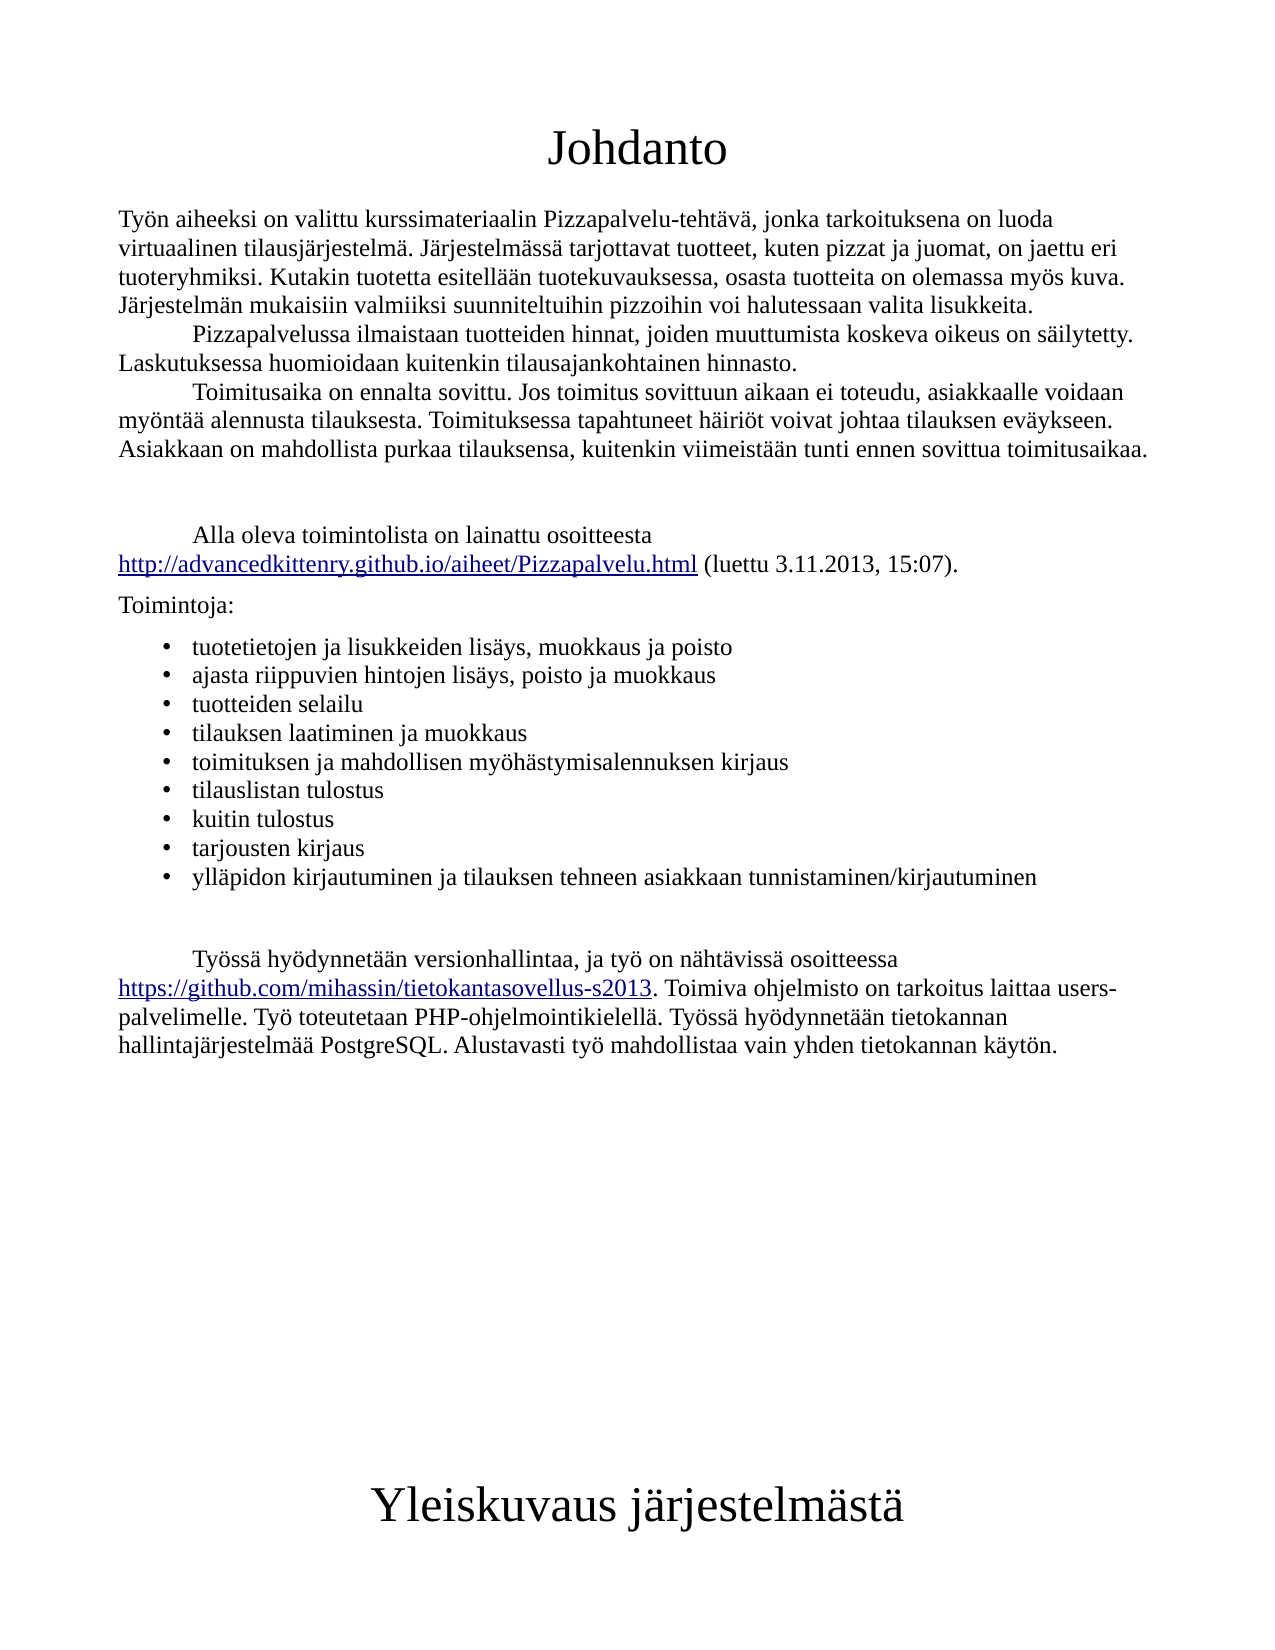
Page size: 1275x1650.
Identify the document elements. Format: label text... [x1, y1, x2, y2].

text Toimitusaika on ennalta sovittu. Jos toimitus sovittuun aikaan ei toteudu, asiakkaalle voidaan myöntää alennusta tilauksesta. Toimituksessa tapahtuneet häiriöt voivat johtaa tilauksen eväykseen. Asiakkaan on mahdollista purkaa tilauksensa, kuitenkin viimeistään tunti ennen sovittua toimitusaikaa. [118, 377, 1157, 463]
list tuotteiden selailu [162, 689, 1157, 718]
list tilauslistan tulostus [162, 776, 1157, 804]
text Toimintoja: [118, 591, 1157, 619]
list toimituksen ja mahdollisen myöhästymisalennuksen kirjaus [162, 747, 1157, 776]
text Työssä hyödynnetään versionhallintaa, ja työ on nähtävissä osoitteessa https://github.com/mihassin/tietokantasovellus-s2013. Toimiva ohjelmisto on tarkoitus laittaa users-palvelimelle. Työ toteutetaan PHP-ohjelmointikielellä. Työssä hyödynnetään tietokannan hallintajärjestelmää PostgreSQL. Alustavasti työ mahdollistaa vain yhden tietokannan käytön. [118, 944, 1157, 1059]
list ylläpidon kirjautuminen ja tilauksen tehneen asiakkaan tunnistaminen/kirjautuminen [162, 862, 1157, 891]
text Työn aiheeksi on valittu kurssimateriaalin Pizzapalvelu-tehtävä, jonka tarkoituksena on luoda virtuaalinen tilausjärjestelmä. Järjestelmässä tarjottavat tuotteet, kuten pizzat ja juomat, on jaettu eri tuoteryhmiksi. Kutakin tuotetta esitellään tuotekuvauksessa, osasta tuotteita on olemassa myös kuva. Järjestelmän mukaisiin valmiiksi suunniteltuihin pizzoihin voi halutessaan valita lisukkeita. [118, 204, 1157, 319]
list tarjousten kirjaus [162, 833, 1157, 862]
text Alla oleva toimintolista on lainattu osoitteesta http://advancedkittenry.github.io/aiheet/Pizzapalvelu.html (luettu 3.11.2013, 15:07). [118, 521, 1157, 578]
text Yleiskuvaus järjestelmästä [118, 1474, 1157, 1532]
list ajasta riippuvien hintojen lisäys, poisto ja muokkaus [162, 661, 1157, 689]
list kuitin tulostus [162, 804, 1157, 833]
text Johdanto [118, 118, 1157, 176]
list tilauksen laatiminen ja muokkaus [162, 718, 1157, 747]
list tuotetietojen ja lisukkeiden lisäys, muokkaus ja poisto [162, 632, 1157, 661]
text Pizzapalvelussa ilmaistaan tuotteiden hinnat, joiden muuttumista koskeva oikeus on säilytetty. Laskutuksessa huomioidaan kuitenkin tilausajankohtainen hinnasto. [118, 319, 1157, 377]
